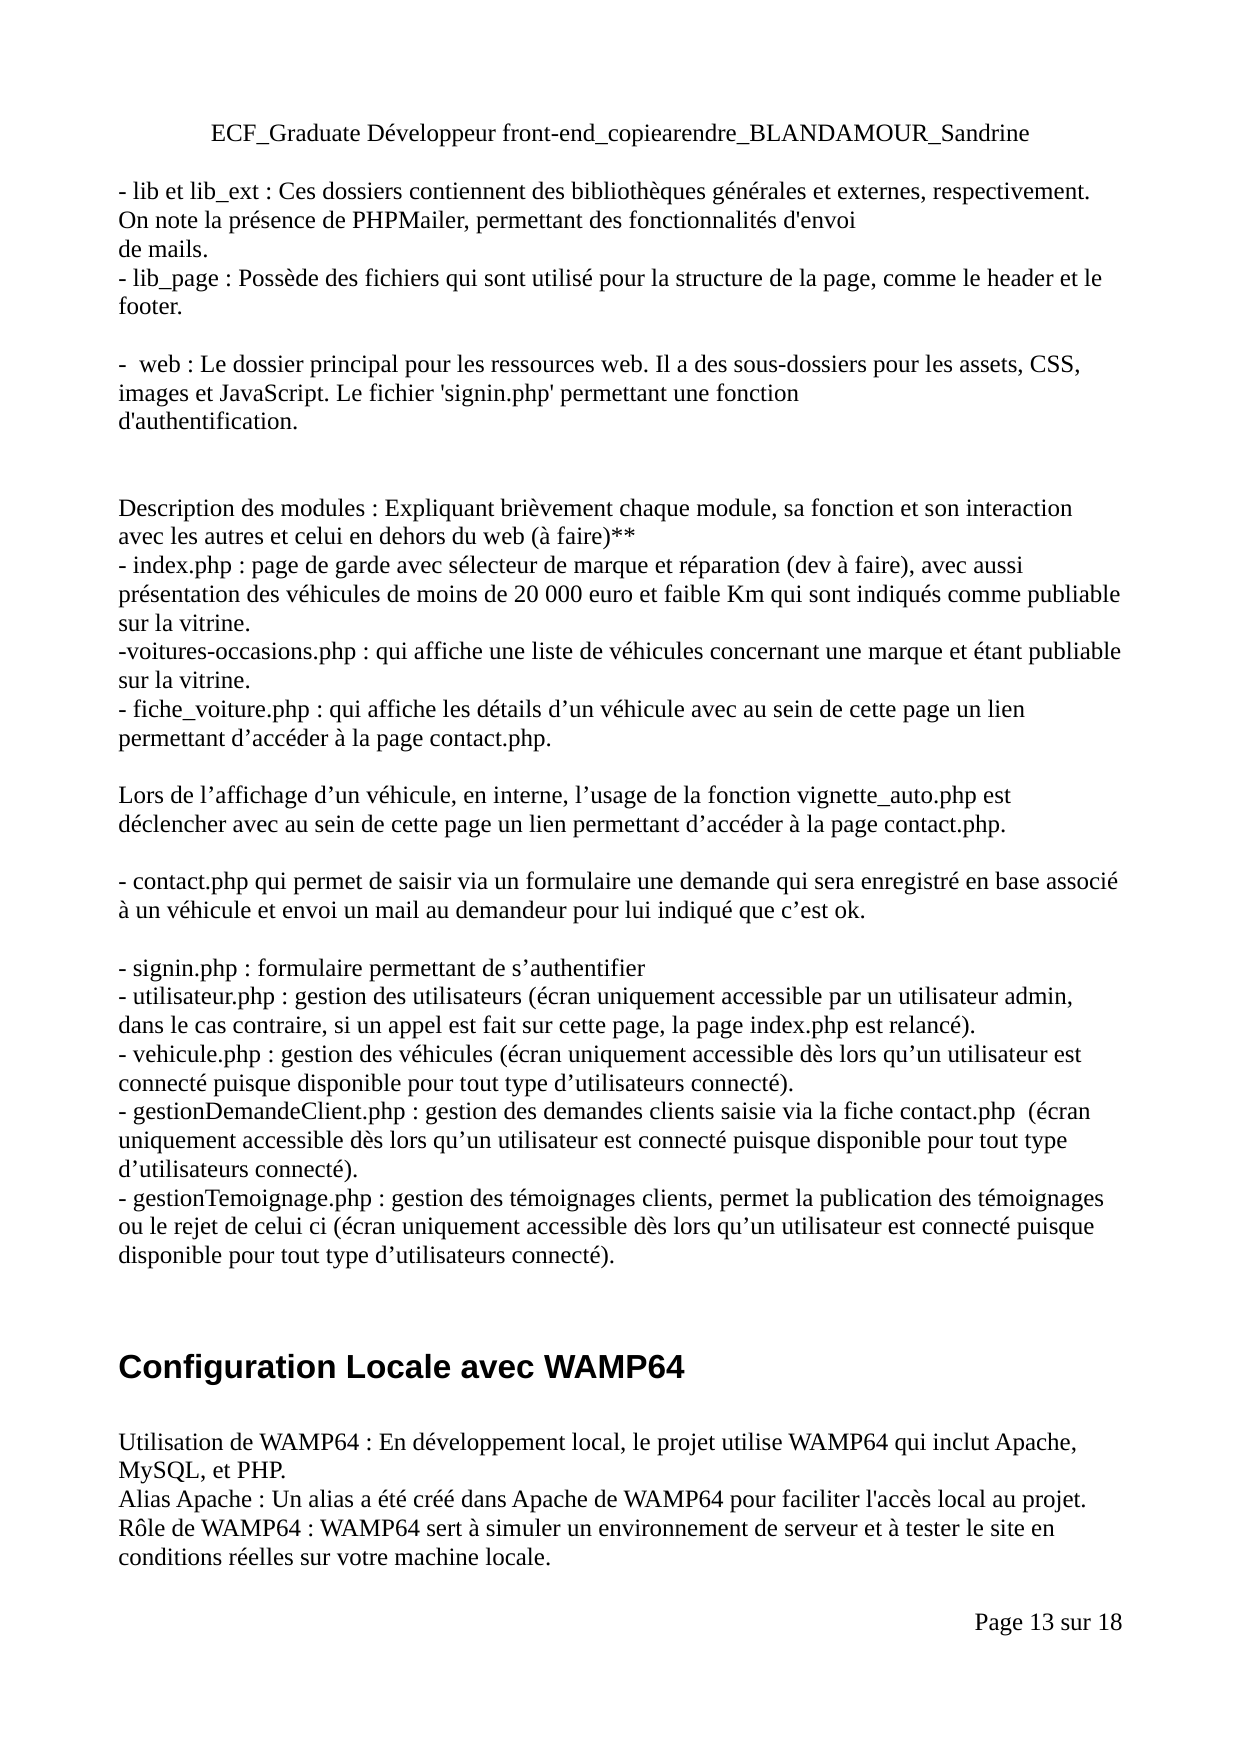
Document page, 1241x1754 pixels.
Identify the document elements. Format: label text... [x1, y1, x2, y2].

text Alias Apache : Un alias a été créé dans Apache de WAMP64 pour faciliter l'accès local au projet. [118, 1484, 1122, 1513]
text - signin.php : formulaire permettant de s’authentifier [118, 953, 1122, 981]
text - contact.php qui permet de saisir via un formulaire une demande qui sera enregistré en base associé à un véhicule et envoi un mail au demandeur pour lui indiqué que c’est ok. [118, 866, 1122, 924]
text - index.php : page de garde avec sélecteur de marque et réparation (dev à faire), avec aussi présentation des véhicules de moins de 20 000 euro et faible Km qui sont indiqués comme publiable sur la vitrine. [118, 550, 1122, 636]
text Description des modules : Expliquant brièvement chaque module, sa fonction et son interaction avec les autres et celui en dehors du web (à faire)** [118, 493, 1122, 550]
text - fiche_voiture.php : qui affiche les détails d’un véhicule avec au sein de cette page un lien permettant d’accéder à la page contact.php. [118, 694, 1122, 751]
text - lib et lib_ext : Ces dossiers contiennent des bibliothèques générales et externes, respectivement. On note la présence de PHPMailer, permettant des fonctionnalités d'envoi [118, 176, 1122, 234]
subtitle Configuration Locale avec WAMP64 [118, 1347, 1122, 1386]
text - gestionTemoignage.php : gestion des témoignages clients, permet la publication des témoignages ou le rejet de celui ci (écran uniquement accessible dès lors qu’un utilisateur est connecté puisque disponible pour tout type d’utilisateurs connecté). [118, 1183, 1122, 1269]
text Rôle de WAMP64 : WAMP64 sert à simuler un environnement de serveur et à tester le site en conditions réelles sur votre machine locale. [118, 1513, 1122, 1571]
text d'authentification. [118, 406, 1122, 435]
text - vehicule.php : gestion des véhicules (écran uniquement accessible dès lors qu’un utilisateur est connecté puisque disponible pour tout type d’utilisateurs connecté). [118, 1039, 1122, 1096]
text de mails. [118, 234, 1122, 263]
text - utilisateur.php : gestion des utilisateurs (écran uniquement accessible par un utilisateur admin, dans le cas contraire, si un appel est fait sur cette page, la page index.php est relancé). [118, 981, 1122, 1039]
text -voitures-occasions.php : qui affiche une liste de véhicules concernant une marque et étant publiable sur la vitrine. [118, 636, 1122, 694]
text - lib_page : Possède des fichiers qui sont utilisé pour la structure de la page, comme le header et le footer. [118, 263, 1122, 320]
text Lors de l’affichage d’un véhicule, en interne, l’usage de la fonction vignette_auto.php est déclencher avec au sein de cette page un lien permettant d’accéder à la page contact.php. [118, 780, 1122, 838]
text - web : Le dossier principal pour les ressources web. Il a des sous-dossiers pour les assets, CSS, images et JavaScript. Le fichier 'signin.php' permettant une fonction [118, 349, 1122, 406]
text - gestionDemandeClient.php : gestion des demandes clients saisie via la fiche contact.php (écran uniquement accessible dès lors qu’un utilisateur est connecté puisque disponible pour tout type d’utilisateurs connecté). [118, 1096, 1122, 1183]
text Utilisation de WAMP64 : En développement local, le projet utilise WAMP64 qui inclut Apache, MySQL, et PHP. [118, 1427, 1122, 1484]
